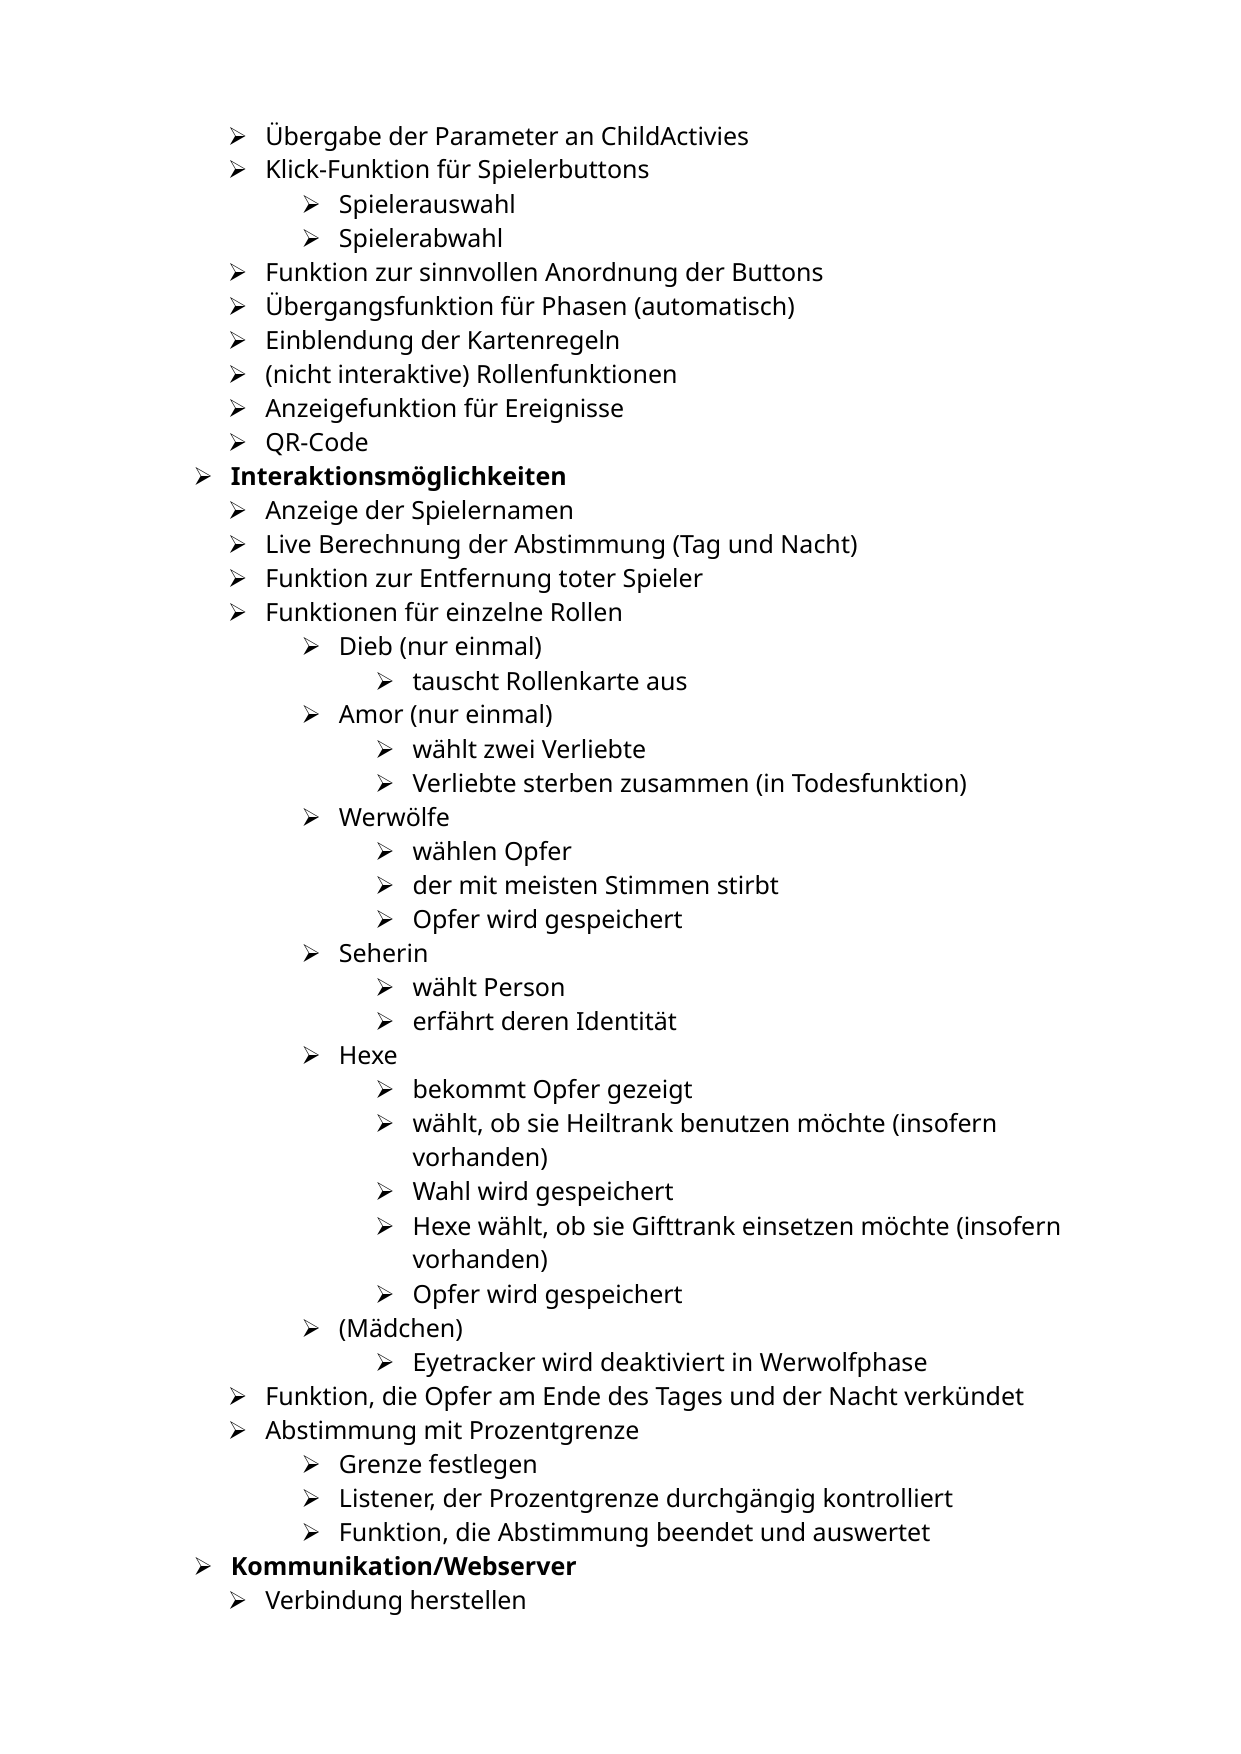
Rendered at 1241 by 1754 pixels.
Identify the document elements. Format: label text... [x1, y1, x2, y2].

list der mit meisten Stimmen stirbt [375, 867, 1122, 902]
list Abstimmung mit Prozentgrenze [228, 1412, 1122, 1447]
list (nicht interaktive) Rollenfunktionen [228, 357, 1122, 391]
list (Mädchen) [301, 1310, 1122, 1344]
list bekommt Opfer gezeigt [375, 1072, 1122, 1106]
list Funktion zur sinnvollen Anordnung der Buttons [228, 254, 1122, 288]
list Übergabe der Parameter an ChildActivies [228, 118, 1122, 152]
list Übergangsfunktion für Phasen (automatisch) [228, 288, 1122, 322]
list Dieb (nur einmal) [301, 629, 1122, 663]
list QR-Code [228, 425, 1122, 459]
list wählt zwei Verliebte [375, 731, 1122, 765]
list Hexe wählt, ob sie Gifttrank einsetzen möchte (insofern vorhanden) [375, 1208, 1122, 1276]
list Funktion, die Opfer am Ende des Tages und der Nacht verkündet [228, 1378, 1122, 1412]
list Amor (nur einmal) [301, 697, 1122, 731]
list wählt, ob sie Heiltrank benutzen möchte (insofern vorhanden) [375, 1106, 1122, 1174]
list Verliebte sterben zusammen (in Todesfunktion) [375, 765, 1122, 799]
list Live Berechnung der Abstimmung (Tag und Nacht) [228, 527, 1122, 561]
list Funktion zur Entfernung toter Spieler [228, 561, 1122, 595]
list Verbindung herstellen [228, 1583, 1122, 1617]
list Interaktionsmöglichkeiten [193, 459, 1122, 493]
list Kommunikation/Webserver [193, 1549, 1122, 1583]
list Klick-Funktion für Spielerbuttons [228, 152, 1122, 186]
list Einblendung der Kartenregeln [228, 322, 1122, 357]
list tauscht Rollenkarte aus [375, 663, 1122, 697]
list Funktion, die Abstimmung beendet und auswertet [301, 1515, 1122, 1549]
list wählt Person [375, 970, 1122, 1004]
list Hexe [301, 1038, 1122, 1072]
list Seherin [301, 936, 1122, 970]
list Opfer wird gespeichert [375, 1276, 1122, 1310]
list Listener, der Prozentgrenze durchgängig kontrolliert [301, 1481, 1122, 1515]
list Anzeige der Spielernamen [228, 493, 1122, 527]
list erfährt deren Identität [375, 1004, 1122, 1038]
list Werwölfe [301, 799, 1122, 833]
list Eyetracker wird deaktiviert in Werwolfphase [375, 1344, 1122, 1378]
list Wahl wird gespeichert [375, 1174, 1122, 1208]
list Anzeigefunktion für Ereignisse [228, 391, 1122, 425]
list Spielerabwahl [301, 220, 1122, 254]
list Opfer wird gespeichert [375, 902, 1122, 936]
list Funktionen für einzelne Rollen [228, 595, 1122, 629]
list Grenze festlegen [301, 1447, 1122, 1481]
list Spielerauswahl [301, 186, 1122, 220]
list wählen Opfer [375, 833, 1122, 867]
